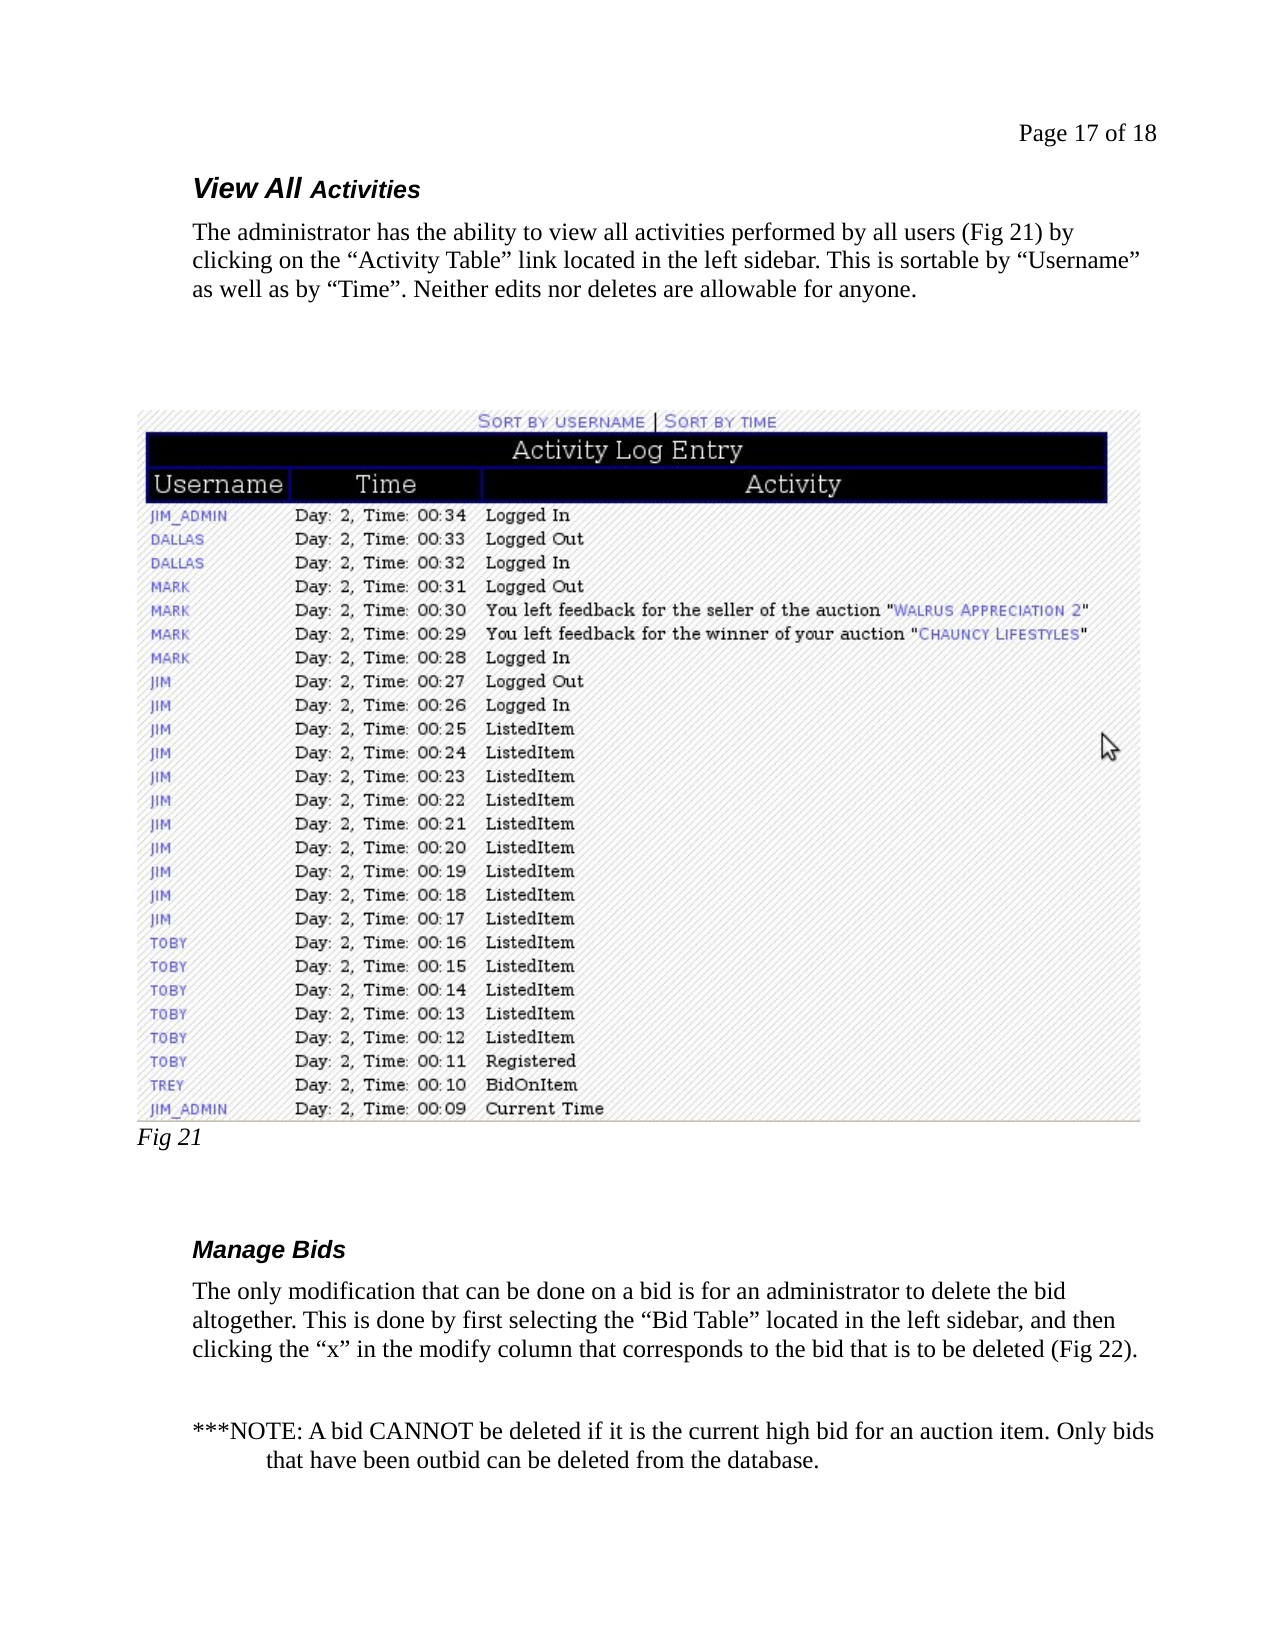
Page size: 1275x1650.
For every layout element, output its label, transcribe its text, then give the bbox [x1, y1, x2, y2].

text The administrator has the ability to view all activities performed by all users (Fig 21) by clicking on the “Activity Table” link located in the left sidebar. This is sortable by “Username” as well as by “Time”. Neither edits nor deletes are allowable for anyone. [118, 217, 1157, 303]
text Fig 21 [137, 1122, 1140, 1151]
subtitle Manage Bids [118, 1235, 1157, 1264]
picture [137, 410, 1141, 1122]
text The only modification that can be done on a bid is for an administrator to delete the bid altogether. This is done by first selecting the “Bid Table” located in the left sidebar, and then clicking the “x” in the modify column that corresponds to the bid that is to be deleted (Fig 22). [118, 1276, 1157, 1362]
text ***NOTE: A bid CANNOT be deleted if it is the current high bid for an auction item. Only bids that have been outbid can be deleted from the database. [118, 1416, 1157, 1474]
subtitle View All Activities [118, 171, 1157, 204]
